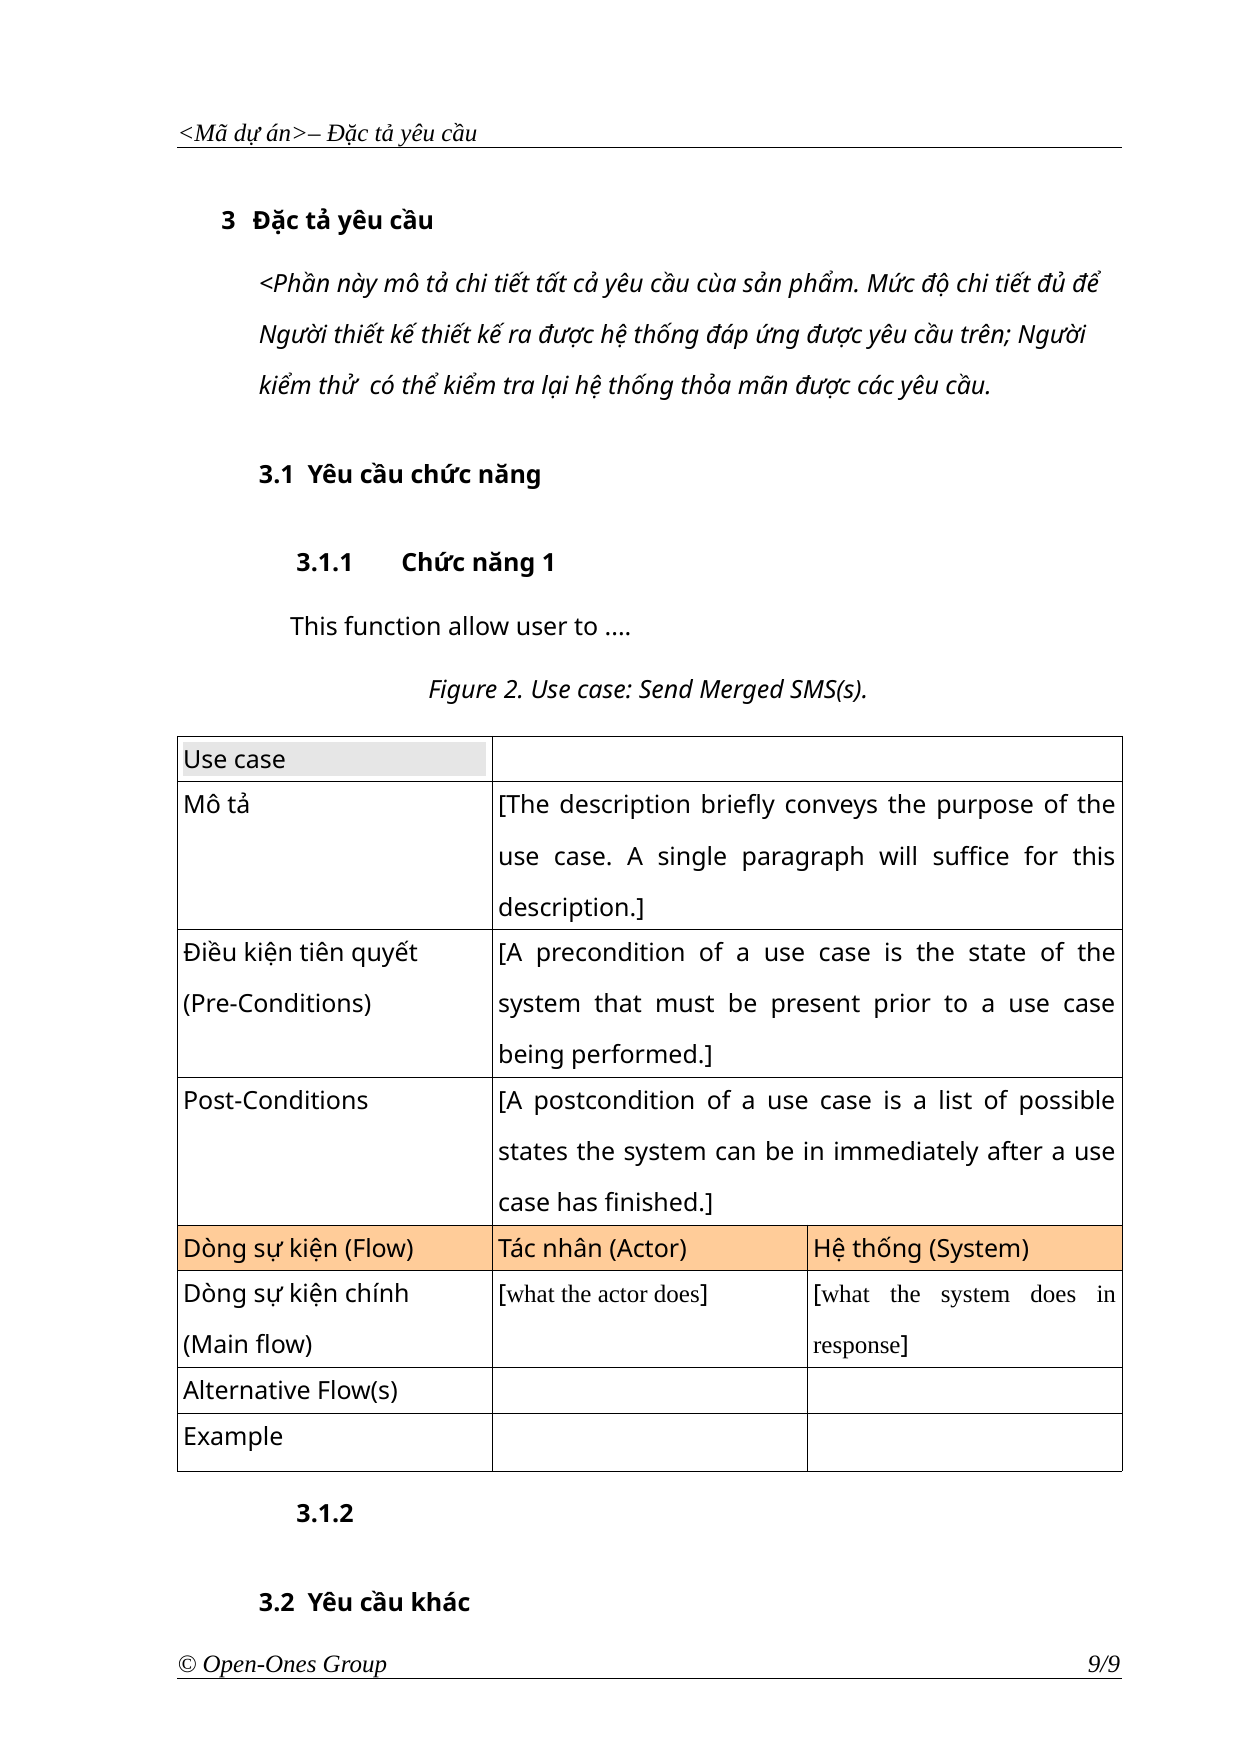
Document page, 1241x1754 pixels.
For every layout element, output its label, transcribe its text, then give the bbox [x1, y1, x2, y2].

table_cell Post-Conditions [178, 1078, 492, 1224]
table_cell Hệ thống (System) [808, 1226, 1122, 1270]
table_header Use case [178, 737, 492, 781]
table_cell [808, 1368, 1122, 1412]
table_cell Điều kiện tiên quyết (Pre-Conditions) [178, 930, 492, 1077]
subtitle Yêu cầu khác [252, 1584, 1122, 1618]
table_cell Mô tả [178, 782, 492, 929]
table_cell Dòng sự kiện (Flow) [178, 1226, 492, 1270]
table_cell [what the system does in response] [808, 1271, 1122, 1367]
list This function allow user to .... [252, 609, 1122, 643]
text <Phần này mô tả chi tiết tất cả yêu cầu cùa sản phẩm. Mức độ chi tiết đủ để Người thiết kế thiết kế ra được hệ thống đáp ứng được yêu cầu trên; Người kiểm thử có thể kiểm tra lại hệ thống thỏa mãn được các yêu cầu. [258, 266, 1122, 402]
table_cell [808, 1414, 1122, 1471]
table_header [493, 737, 1122, 781]
text Figure 2. Use case: Send Merged SMS(s). [177, 672, 1122, 706]
table_cell [A postcondition of a use case is a list of possible states the system can be in immediately after a use case has finished.] [493, 1078, 1122, 1224]
subtitle Đặc tả yêu cầu [215, 202, 1122, 236]
table_cell [493, 1414, 807, 1471]
subtitle Chức năng 1 [290, 545, 1122, 579]
table_cell Alternative Flow(s) [178, 1368, 492, 1412]
table_cell [The description briefly conveys the purpose of the use case. A single paragraph will suffice for this description.] [493, 782, 1122, 929]
table_cell [493, 1368, 807, 1412]
table_cell Example [178, 1414, 492, 1471]
subtitle Yêu cầu chức năng [252, 457, 1122, 491]
table_cell [A precondition of a use case is the state of the system that must be present prior to a use case being performed.] [493, 930, 1122, 1077]
table_cell [what the actor does] [493, 1271, 807, 1367]
table_cell Dòng sự kiện chính (Main flow) [178, 1271, 492, 1367]
table_cell Tác nhân (Actor) [493, 1226, 807, 1270]
